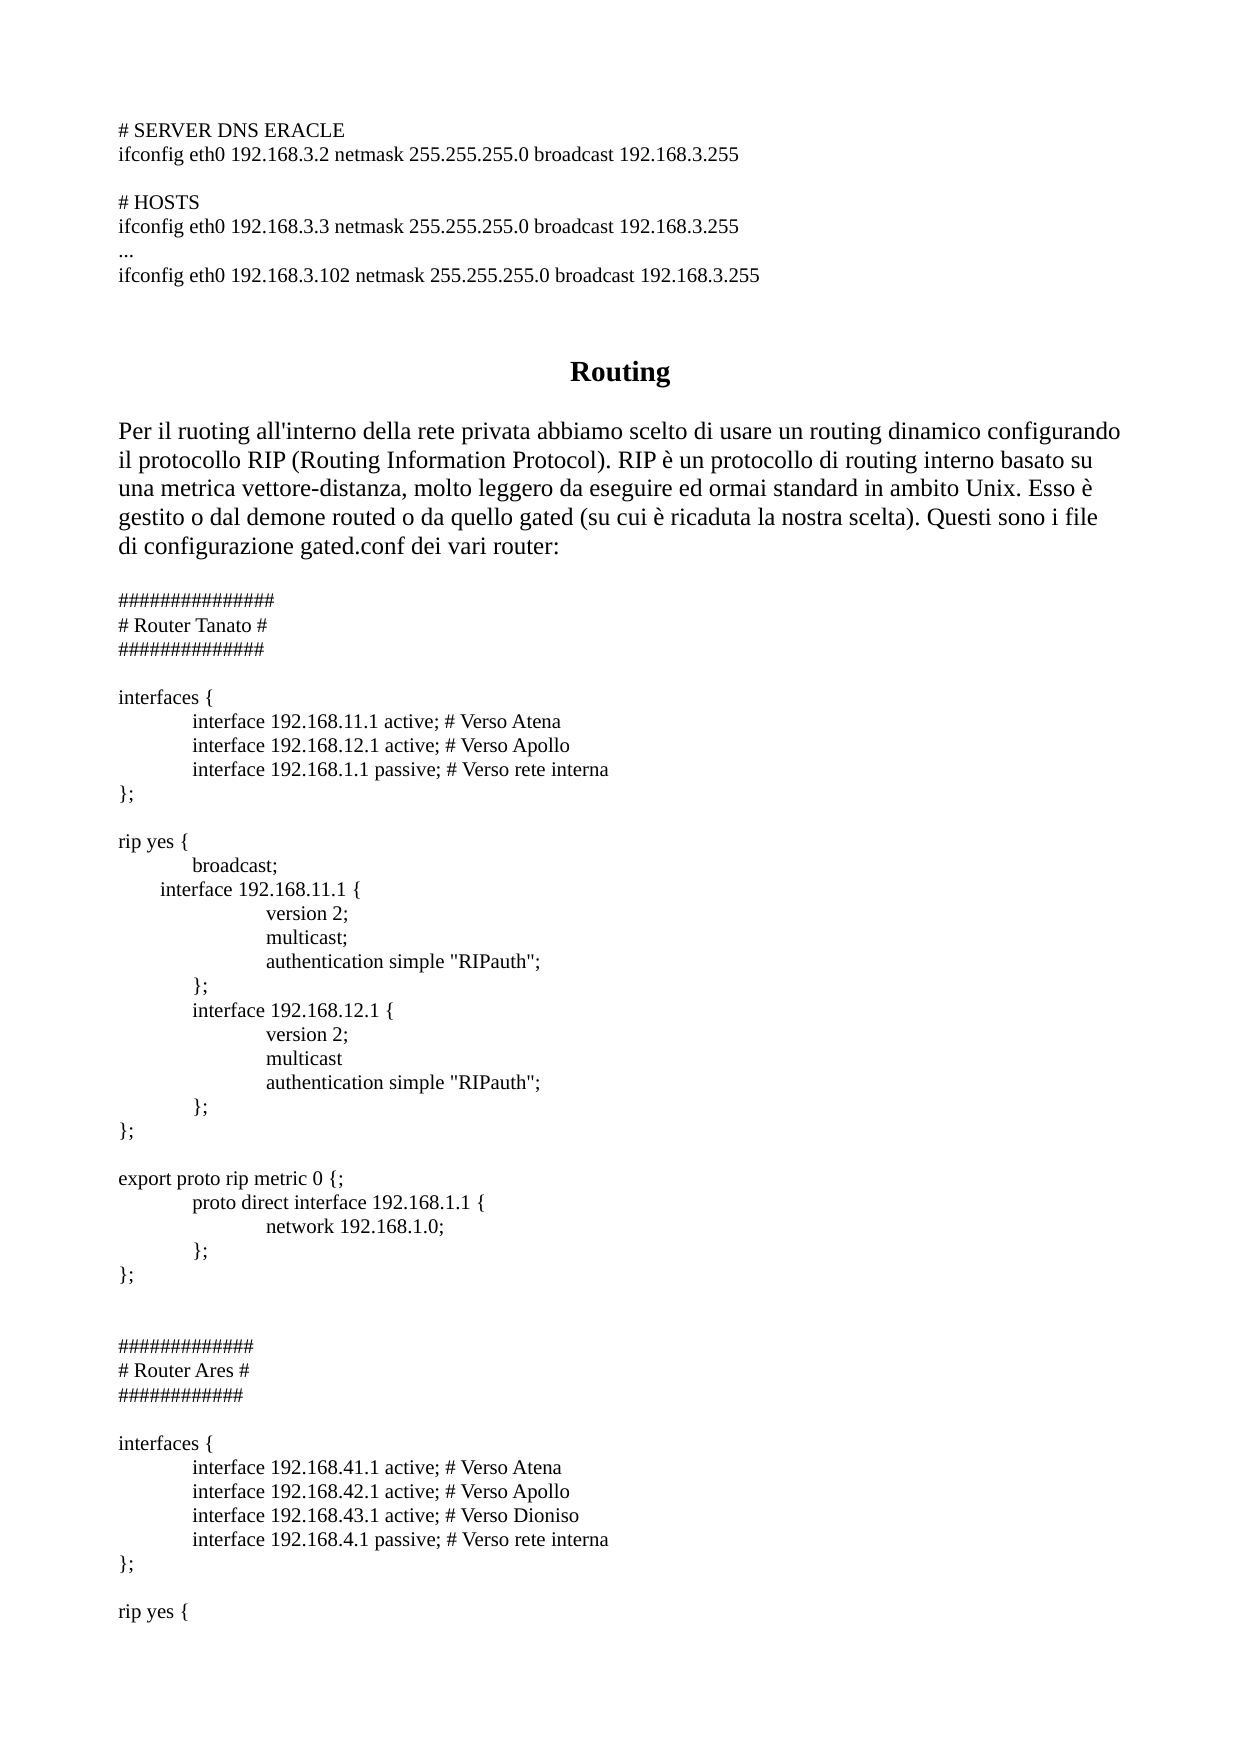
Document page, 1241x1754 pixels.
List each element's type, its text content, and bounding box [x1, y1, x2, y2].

text version 2; [118, 901, 1122, 925]
text interface 192.168.41.1 active; # Verso Atena [118, 1455, 1122, 1479]
text proto direct interface 192.168.1.1 { [118, 1190, 1122, 1214]
text interface 192.168.12.1 active; # Verso Apollo [118, 733, 1122, 757]
text }; [118, 1238, 1122, 1262]
text ############# [118, 1334, 1122, 1358]
text ifconfig eth0 192.168.3.2 netmask 255.255.255.0 broadcast 192.168.3.255 [118, 142, 1122, 166]
text interface 192.168.1.1 passive; # Verso rete interna [118, 757, 1122, 781]
text broadcast; [118, 853, 1122, 877]
text # Router Tanato # [118, 612, 1122, 637]
text interface 192.168.11.1 active; # Verso Atena [118, 709, 1122, 733]
text }; [118, 781, 1122, 805]
text interface 192.168.12.1 { [118, 997, 1122, 1022]
text # SERVER DNS ERACLE [118, 118, 1122, 142]
text network 192.168.1.0; [118, 1214, 1122, 1238]
text rip yes { [118, 1599, 1122, 1623]
text # Router Ares # [118, 1358, 1122, 1382]
text }; [118, 1262, 1122, 1286]
text interfaces { [118, 685, 1122, 709]
text multicast; [118, 925, 1122, 949]
text }; [118, 1551, 1122, 1575]
text # HOSTS [118, 190, 1122, 214]
text authentication simple "RIPauth"; [118, 949, 1122, 973]
text interface 192.168.4.1 passive; # Verso rete interna [118, 1527, 1122, 1551]
text interface 192.168.11.1 { [118, 877, 1122, 901]
text ############ [118, 1382, 1122, 1407]
text interface 192.168.43.1 active; # Verso Dioniso [118, 1503, 1122, 1527]
text authentication simple "RIPauth"; [118, 1070, 1122, 1094]
text }; [118, 973, 1122, 997]
text ifconfig eth0 192.168.3.102 netmask 255.255.255.0 broadcast 192.168.3.255 [118, 262, 1122, 287]
text multicast [118, 1046, 1122, 1070]
text Per il ruoting all'interno della rete privata abbiamo scelto di usare un routing dinamico configurando il protocollo RIP (Routing Information Protocol). RIP è un protocollo di routing interno basato su una metrica vettore-distanza, molto leggero da eseguire ed ormai standard in ambito Unix. Esso è gestito o dal demone routed o da quello gated (su cui è ricaduta la nostra scelta). Questi sono i file di configurazione gated.conf dei vari router: [118, 416, 1122, 560]
text interfaces { [118, 1431, 1122, 1455]
text export proto rip metric 0 {; [118, 1166, 1122, 1190]
text interface 192.168.42.1 active; # Verso Apollo [118, 1479, 1122, 1503]
text version 2; [118, 1022, 1122, 1046]
text }; [118, 1118, 1122, 1142]
text ... [118, 238, 1122, 262]
text rip yes { [118, 829, 1122, 853]
text ############## [118, 637, 1122, 661]
text }; [118, 1094, 1122, 1118]
text ############### [118, 588, 1122, 612]
text ifconfig eth0 192.168.3.3 netmask 255.255.255.0 broadcast 192.168.3.255 [118, 214, 1122, 238]
text Routing [118, 354, 1122, 387]
